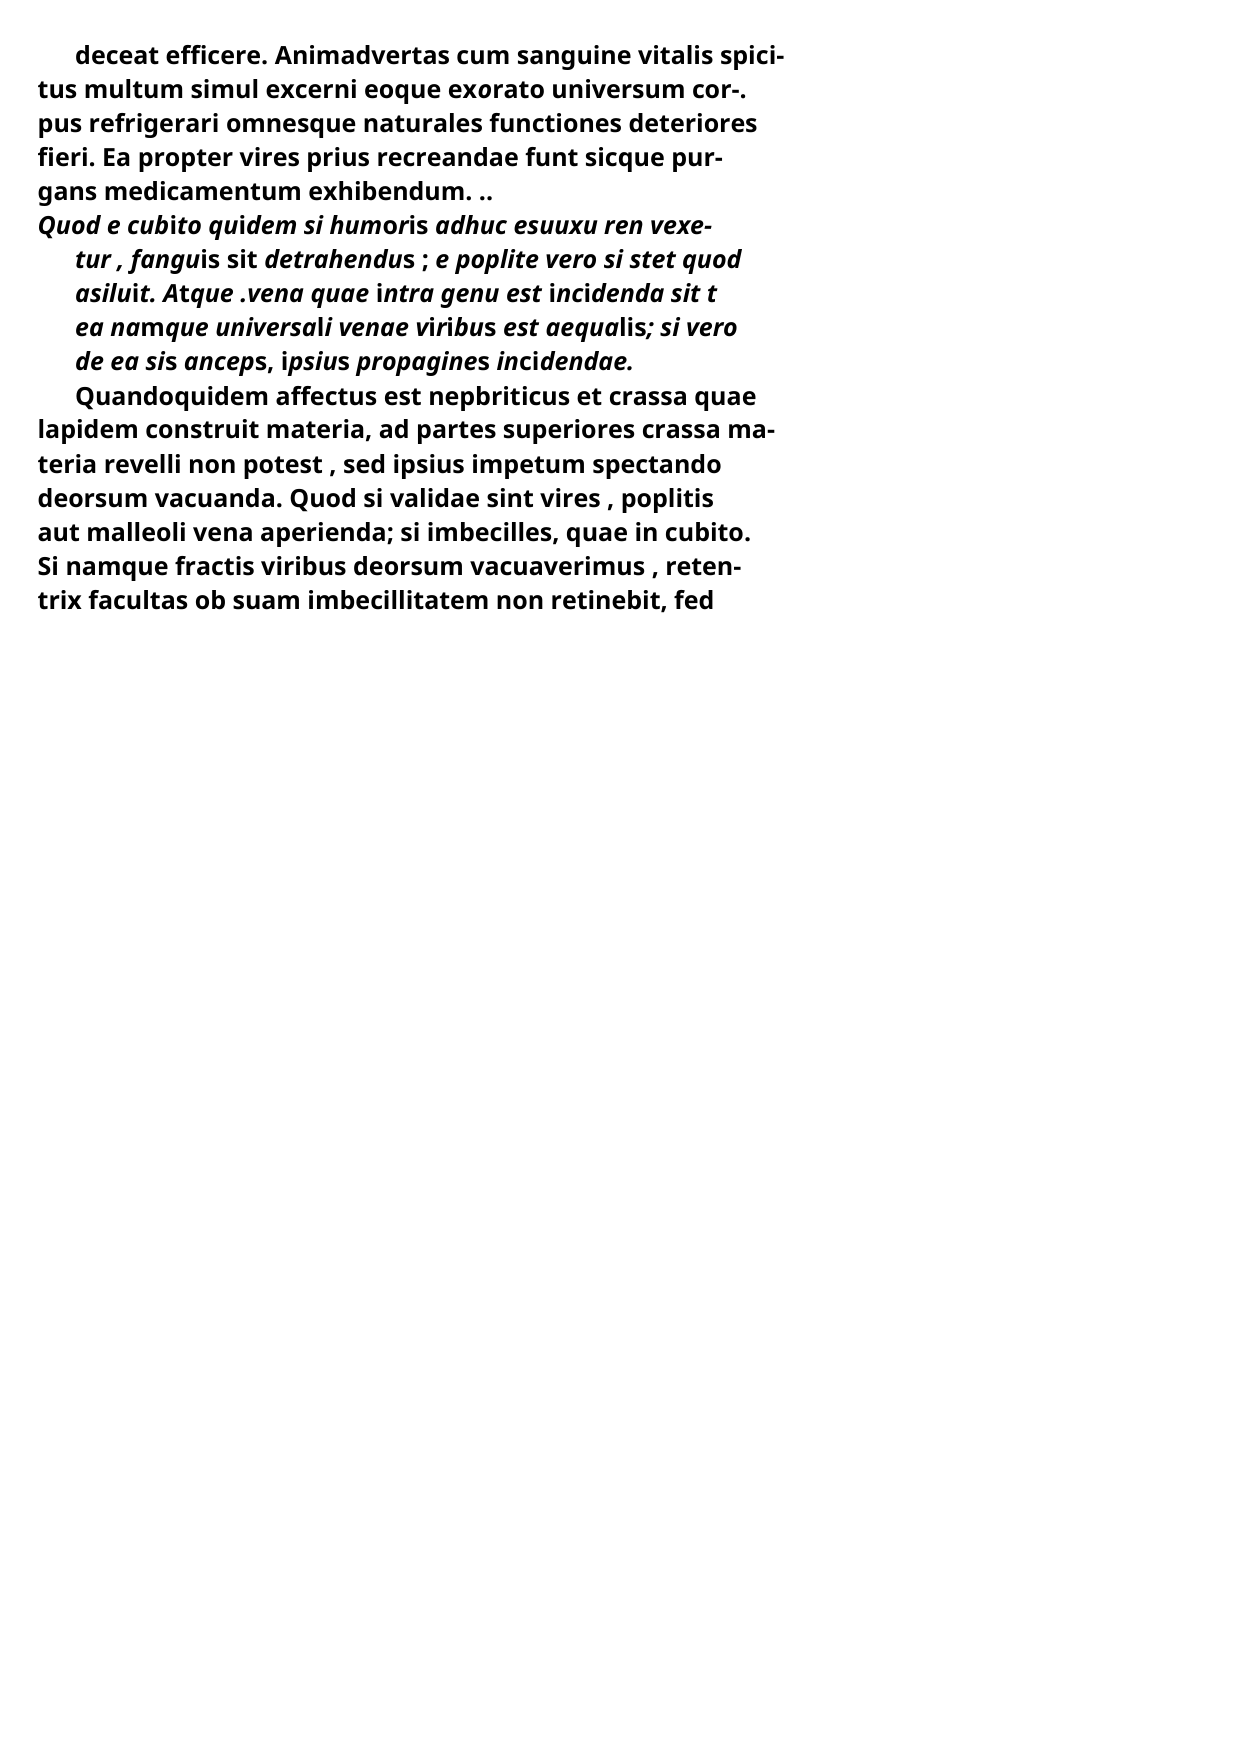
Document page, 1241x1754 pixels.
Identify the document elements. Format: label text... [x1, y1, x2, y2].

text Quandoquidem affectus est nepbriticus et crassa quae lapidem construit materia, ad partes superiores crassa ma- teria revelli non potest , sed ipsius impetum spectando deorsum vacuanda. Quod si validae sint vires , poplitis aut malleoli vena aperienda; si imbecilles, quae in cubito. Si namque fractis viribus deorsum vacuaverimus , reten- trix facultas ob suam imbecillitatem non retinebit, fed [37, 378, 1203, 617]
text Quod e cubito quidem si humoris adhuc esuuxu ren vexe- tur , fanguis sit detrahendus ; e poplite vero si stet quod asiluit. Atque .vena quae intra genu est incidenda sit t ea namque universali venae viribus est aequalis; si vero de ea sis anceps, ipsius propagines incidendae. [37, 208, 1203, 378]
text deceat efficere. Animadvertas cum sanguine vitalis spici- tus multum simul excerni eoque exorato universum cor-. pus refrigerari omnesque naturales functiones deteriores fieri. Ea propter vires prius recreandae funt sicque pur- gans medicamentum exhibendum. .. [37, 37, 1203, 208]
